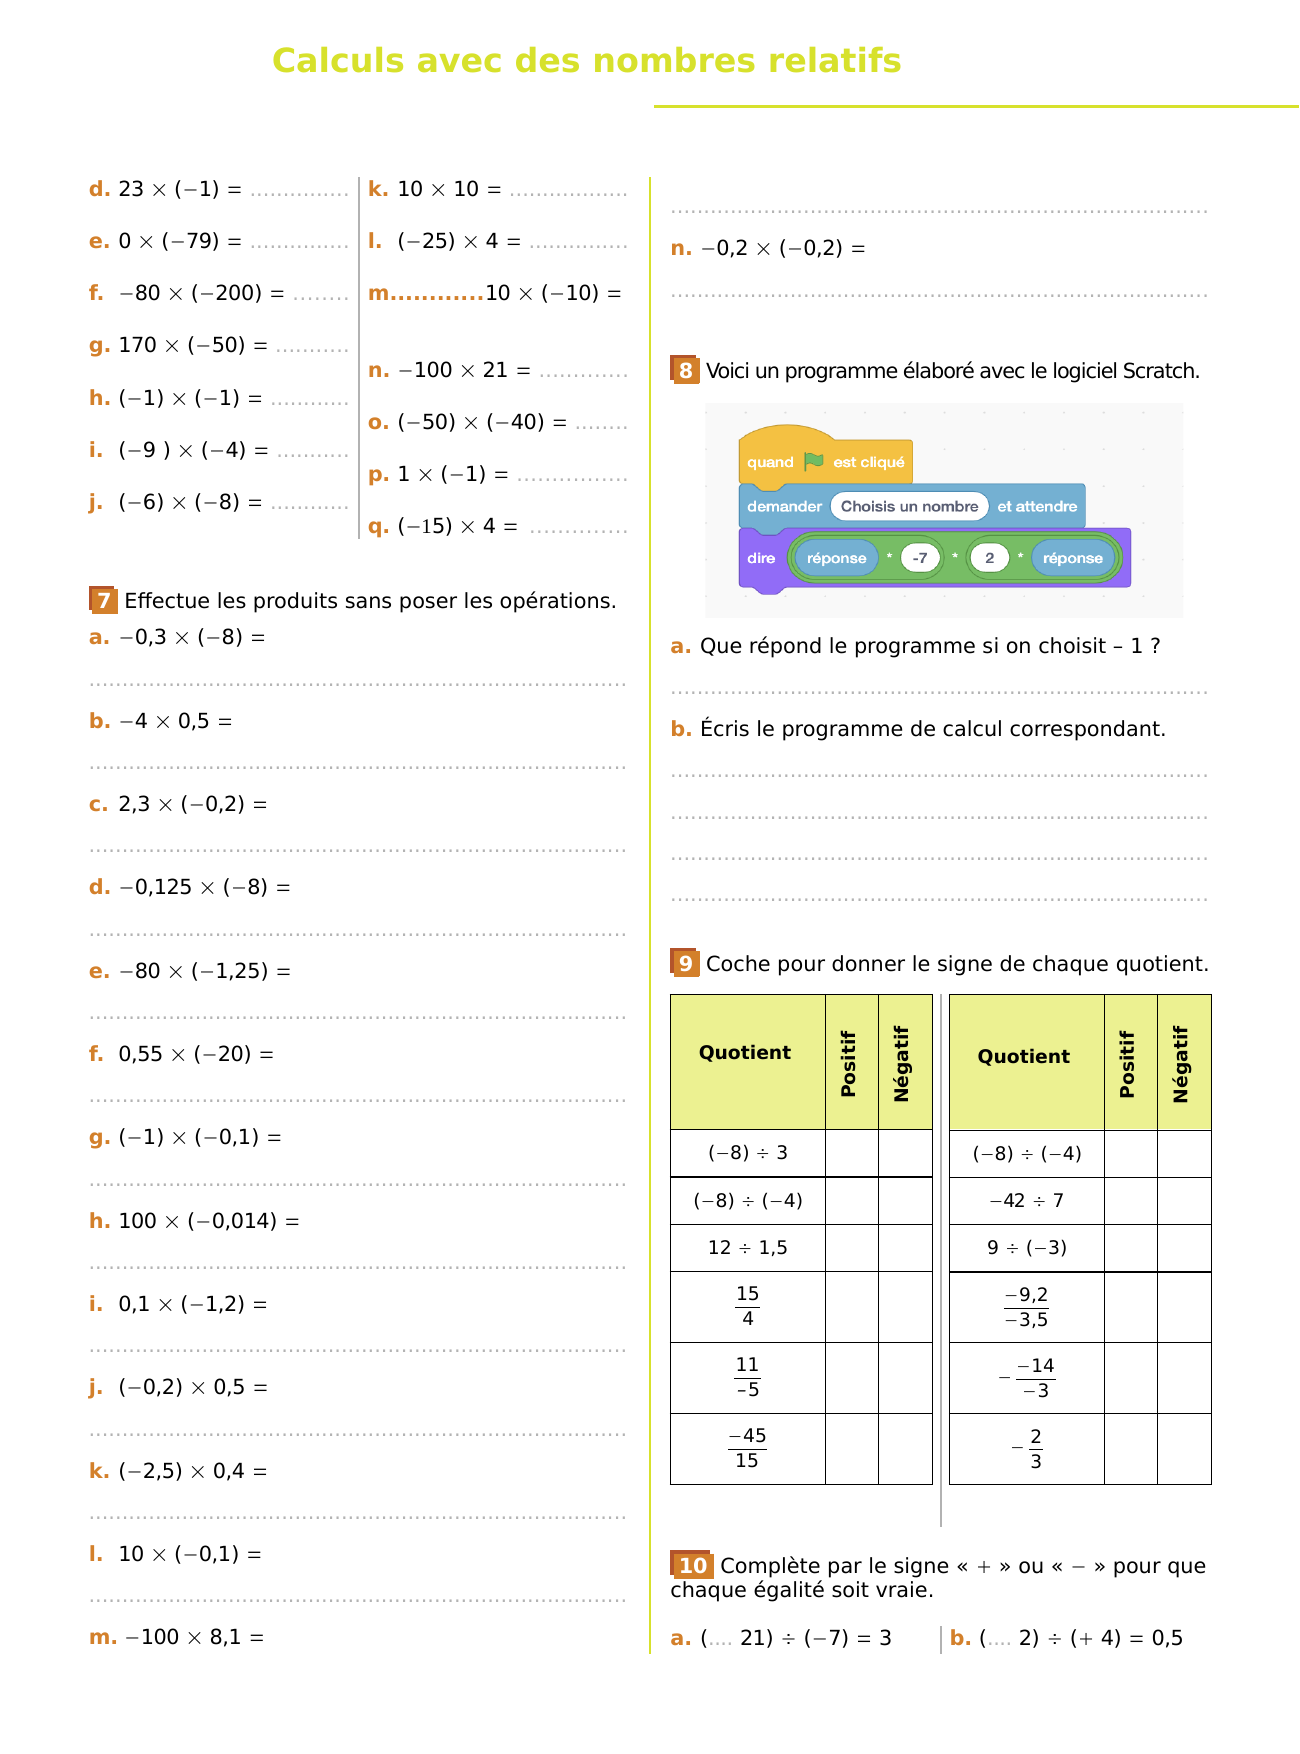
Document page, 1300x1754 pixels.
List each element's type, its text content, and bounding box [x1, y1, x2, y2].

list (─1) × (─0,1)  [88, 1125, 629, 1150]
table_cell [1105, 1414, 1157, 1484]
list 1 × (─1)  [368, 462, 629, 486]
list 0 × (─79)  [88, 229, 350, 253]
table_header Quotient [671, 995, 825, 1129]
table_cell [879, 1178, 932, 1224]
list ─100 × 21  [368, 358, 629, 382]
list 10 × (─10)  [368, 281, 629, 330]
table_cell [1158, 1343, 1211, 1413]
table_cell [1158, 1225, 1211, 1271]
table_cell [826, 1272, 878, 1342]
table_cell [879, 1130, 932, 1176]
table_cell [1158, 1273, 1211, 1342]
table_header Positif [826, 995, 878, 1129]
list (─2,5) × 0,4  [88, 1459, 629, 1483]
table_cell [1158, 1414, 1211, 1484]
table_cell [879, 1272, 932, 1342]
table_header Négatif [1158, 995, 1211, 1129]
list (.... 21) ÷ (─7)  3 [670, 1626, 932, 1650]
table_cell [826, 1178, 878, 1224]
list (─1) × (─1)  [88, 386, 350, 410]
list 10 × 10  [368, 177, 629, 201]
table_cell [1105, 1343, 1157, 1413]
table_cell [879, 1343, 932, 1413]
table_header Positif [1105, 995, 1157, 1129]
table_cell (─8) ÷ 3 [671, 1130, 825, 1176]
list (─0,2) × 0,5  [88, 1375, 629, 1400]
table_cell [826, 1414, 878, 1483]
table_cell (─8) ÷ (─4) [671, 1178, 825, 1224]
table_cell [950, 1343, 1104, 1413]
list Complète par le signe «  » ou « ─ » pour que chaque égalité soit vraie. [670, 1550, 1211, 1602]
list (─9 ) × (─4)  [88, 438, 350, 462]
list (─50) × (─40)  [368, 410, 629, 434]
table_cell [950, 1273, 1104, 1342]
table_cell [826, 1343, 878, 1413]
table_cell [950, 1414, 1104, 1484]
table_cell [1105, 1131, 1157, 1177]
list 10 × (─0,1)  [88, 1542, 629, 1566]
list (─15) × 4  [368, 514, 629, 538]
list 2,3 × (─0,2)  [88, 792, 629, 816]
table_cell [1105, 1178, 1157, 1224]
list ─0,125 × (─8)  [88, 875, 629, 900]
list 100 × (─0,014)  [88, 1209, 629, 1233]
list Que répond le programme si on choisit – 1 ? [670, 634, 1211, 658]
subtitle Voici un programme élaboré avec le logiciel Scratch. [696, 355, 1211, 383]
table_header Négatif [879, 995, 932, 1129]
list (─6) × (─8)  [88, 490, 350, 514]
table_cell [1158, 1178, 1211, 1224]
picture [705, 403, 1184, 618]
list (─25) × 4  [368, 229, 629, 253]
table_cell ─42 ÷ 7 [950, 1178, 1104, 1224]
table_cell [1105, 1273, 1157, 1342]
table_cell [671, 1343, 825, 1413]
list ─0,2 × (─0,2)  [670, 236, 1211, 261]
list 170 × (─50)  [88, 333, 350, 358]
table_cell [671, 1272, 825, 1342]
table_header Quotient [950, 995, 1104, 1129]
list Écris le programme de calcul correspondant. [670, 717, 1211, 741]
list 23 × (─1)  [88, 177, 350, 201]
table_cell [879, 1414, 932, 1483]
table_cell 9 ÷ (─3) [950, 1225, 1104, 1271]
list 0,1 × (─1,2)  [88, 1292, 629, 1316]
list ─0,3 × (─8)  [88, 625, 629, 650]
list 0,55 × (─20)  [88, 1042, 629, 1066]
subtitle Effectue les produits sans poser les opérations. [114, 586, 629, 613]
table_cell (─8) ÷ (─4) [950, 1131, 1104, 1177]
table_cell [879, 1225, 932, 1271]
table_cell [826, 1130, 878, 1176]
list ─80 × (─1,25)  [88, 959, 629, 983]
list (.... 2) ÷ ( 4)  0,5 [949, 1626, 1211, 1650]
table_cell [1158, 1131, 1211, 1177]
table_cell [1105, 1225, 1157, 1271]
list ─80 × (─200)  [88, 281, 350, 306]
table_cell 12 ÷ 1,5 [671, 1225, 825, 1271]
subtitle Coche pour donner le signe de chaque quotient. [696, 948, 1211, 976]
table_cell [826, 1225, 878, 1271]
table_cell [671, 1414, 825, 1483]
list ─4 × 0,5  [88, 709, 629, 733]
list ─100 × 8,1  [88, 1625, 629, 1650]
